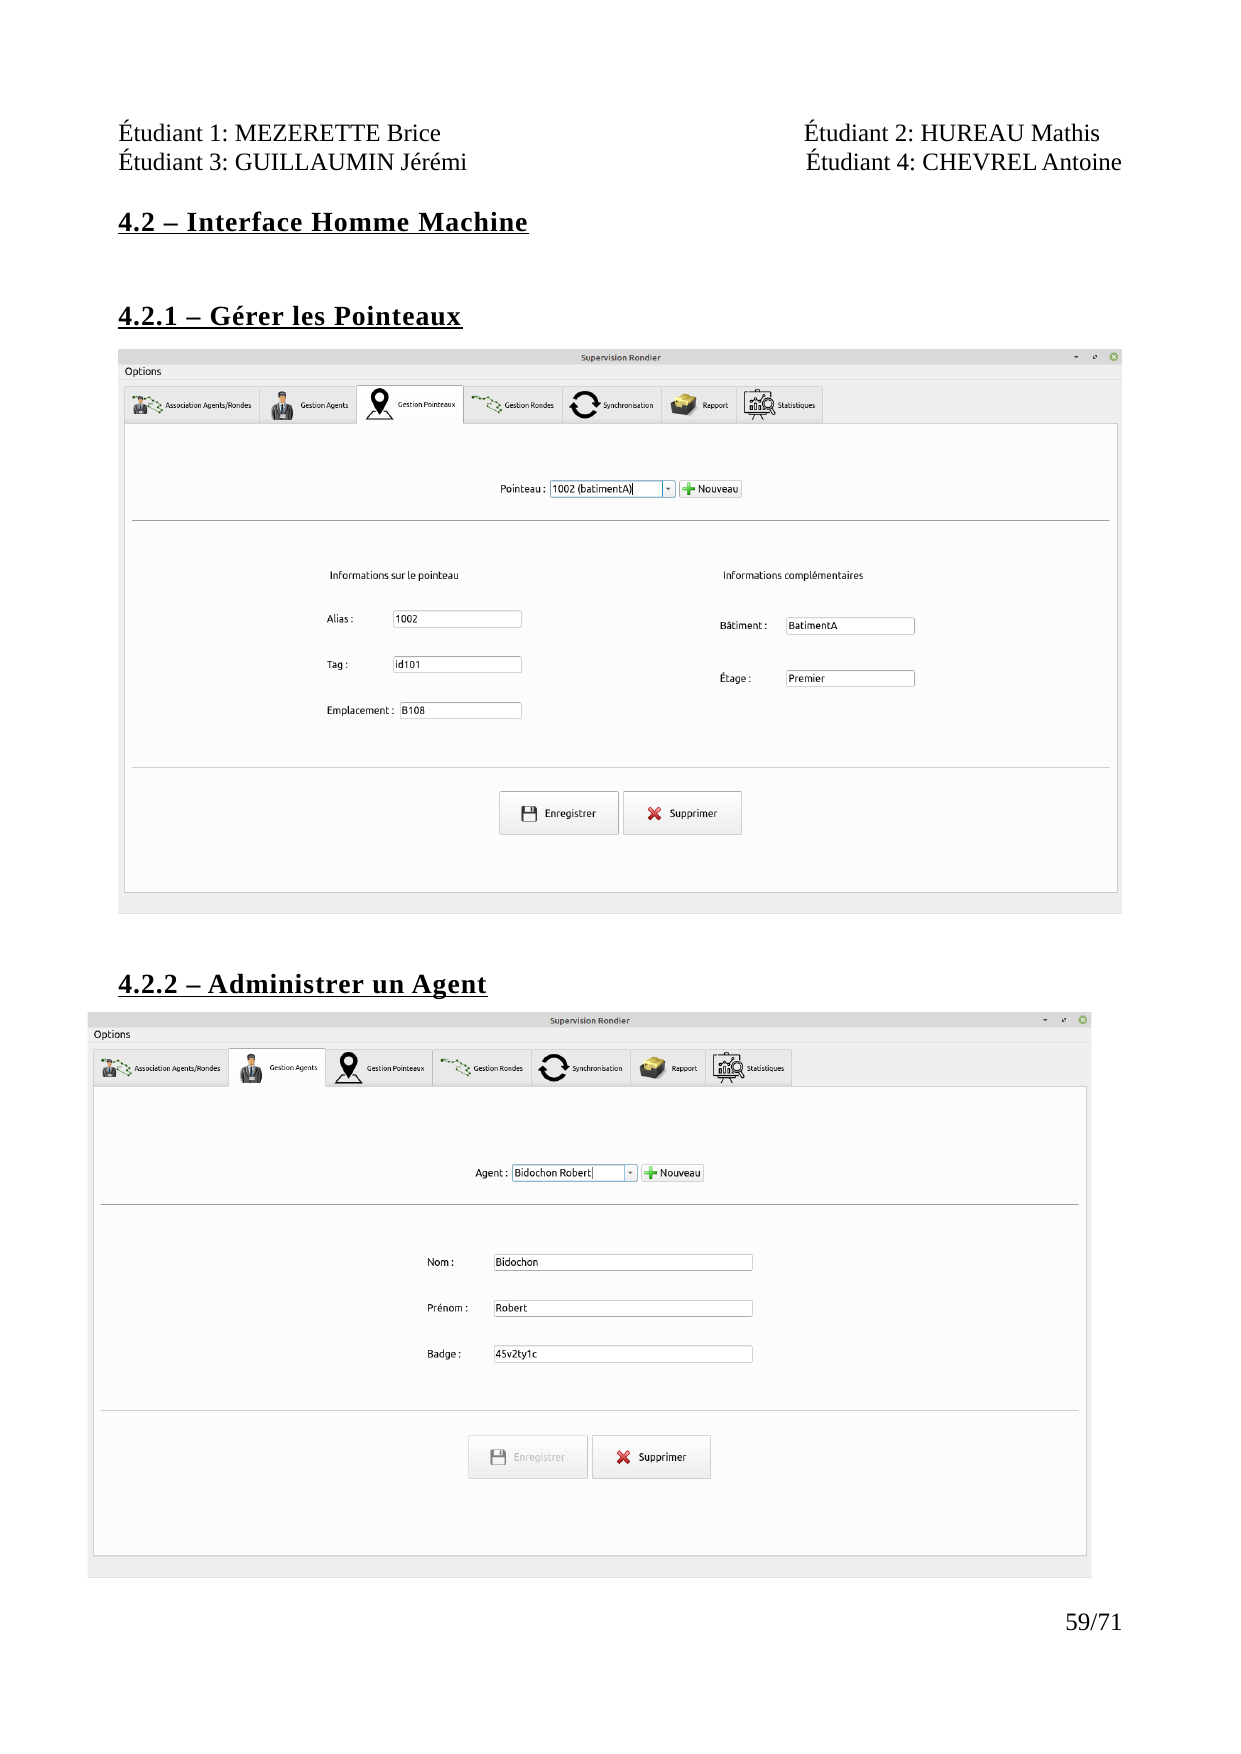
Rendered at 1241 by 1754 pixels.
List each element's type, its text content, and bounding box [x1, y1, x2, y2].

text 4.2.1 – Gérer les Pointeaux [118, 299, 1122, 331]
subtitle 4.2 – Interface Homme Machine [118, 205, 1122, 237]
picture [118, 349, 1123, 914]
text 4.2.2 – Administrer un Agent [118, 968, 1122, 1000]
picture [87, 1012, 1092, 1578]
